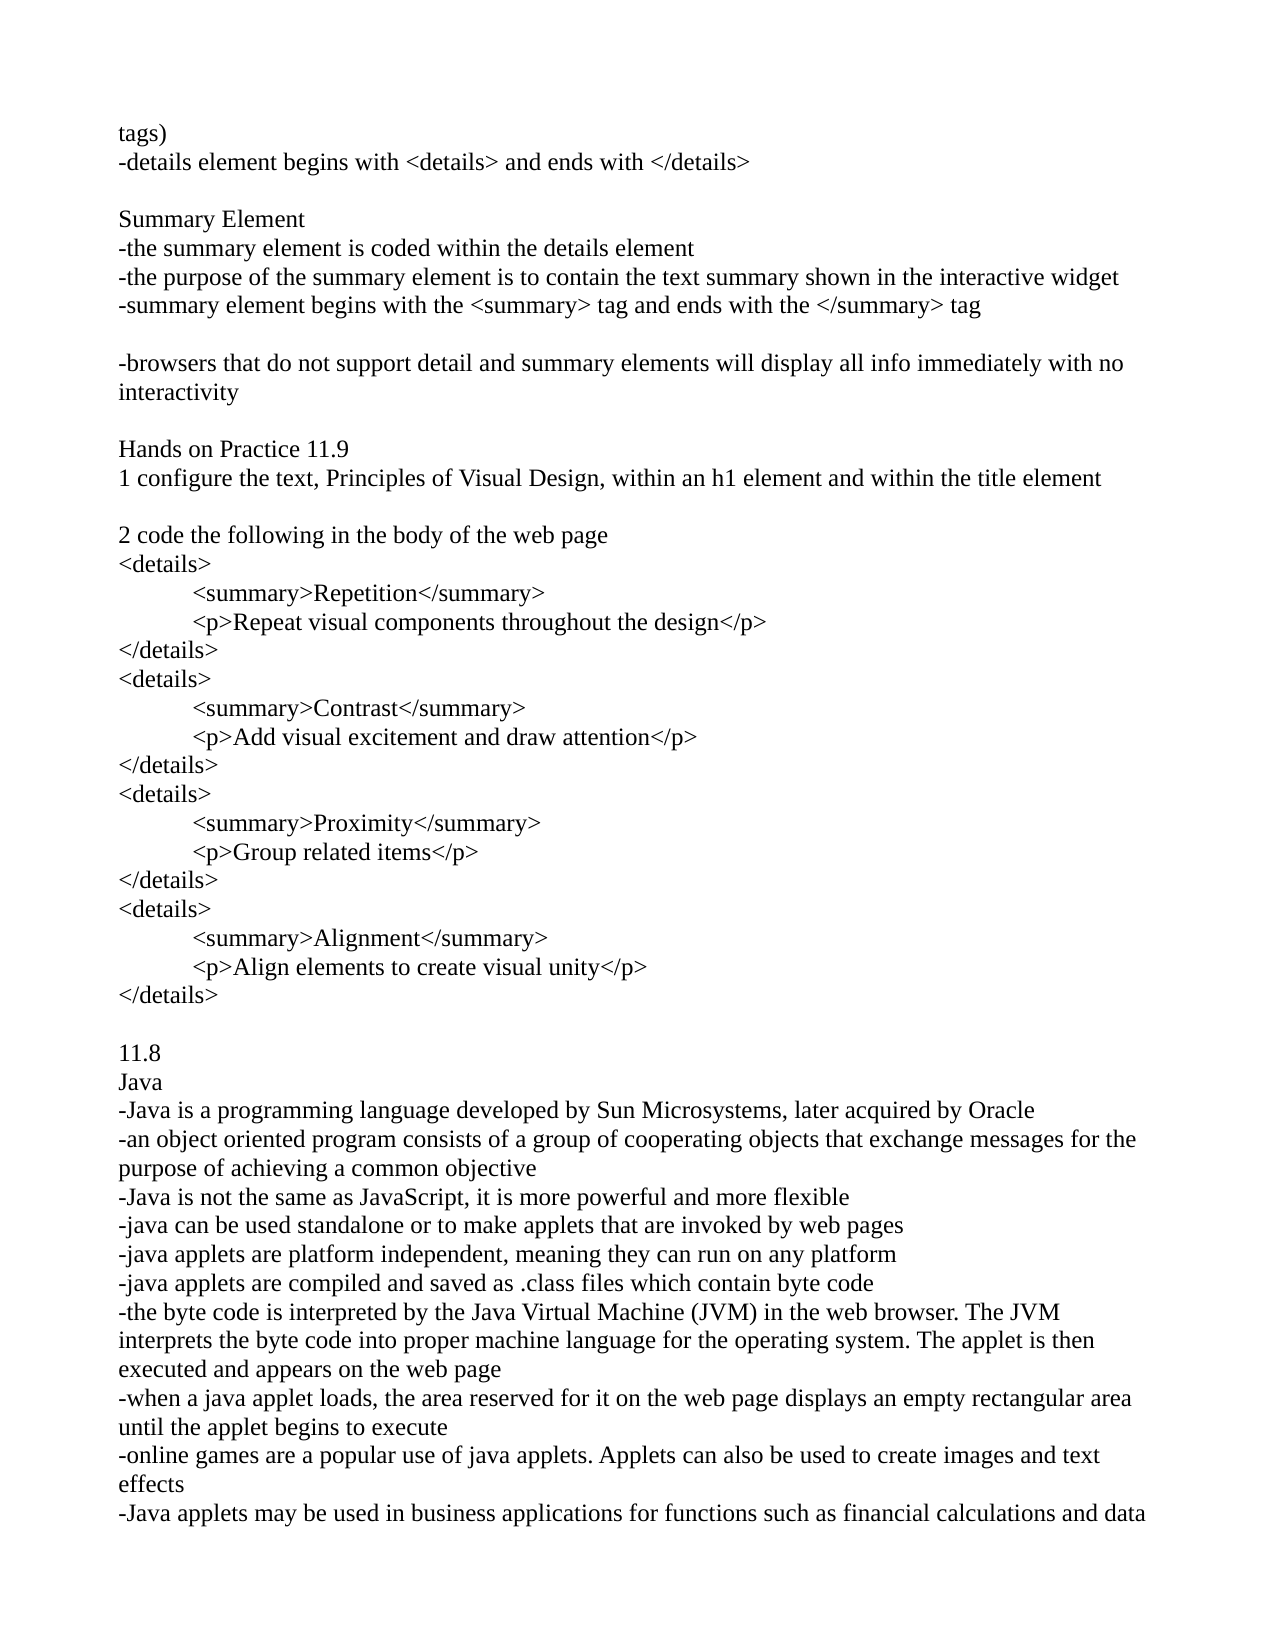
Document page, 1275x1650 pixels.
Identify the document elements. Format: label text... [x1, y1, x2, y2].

text <details> [118, 664, 1157, 693]
text -an object oriented program consists of a group of cooperating objects that exchange messages for the purpose of achieving a common objective [118, 1124, 1157, 1182]
text Hands on Practice 11.9 [118, 434, 1157, 463]
text <details> [118, 779, 1157, 808]
text <summary>Proximity</summary> [118, 808, 1157, 837]
text <p>Align elements to create visual unity</p> [118, 952, 1157, 981]
text Java [118, 1067, 1157, 1096]
text -the summary element is coded within the details element [118, 233, 1157, 262]
text -when a java applet loads, the area reserved for it on the web page displays an empty rectangular area until the applet begins to execute [118, 1383, 1157, 1441]
text <p>Add visual excitement and draw attention</p> [118, 722, 1157, 751]
text -details element begins with <details> and ends with </details> [118, 147, 1157, 176]
text <summary>Repetition</summary> [118, 578, 1157, 607]
text -the byte code is interpreted by the Java Virtual Machine (JVM) in the web browser. The JVM interprets the byte code into proper machine language for the operating system. The applet is then executed and appears on the web page [118, 1297, 1157, 1383]
text <summary>Contrast</summary> [118, 693, 1157, 722]
text -the purpose of the summary element is to contain the text summary shown in the interactive widget [118, 262, 1157, 291]
text -browsers that do not support detail and summary elements will display all info immediately with no interactivity [118, 348, 1157, 406]
text tags) [118, 118, 1157, 147]
text -Java applets may be used in business applications for functions such as financial calculations and data [118, 1498, 1157, 1527]
text </details> [118, 636, 1157, 664]
text -java can be used standalone or to make applets that are invoked by web pages [118, 1211, 1157, 1239]
text 1 configure the text, Principles of Visual Design, within an h1 element and within the title element [118, 463, 1157, 492]
text <summary>Alignment</summary> [118, 923, 1157, 952]
text <p>Repeat visual components throughout the design</p> [118, 607, 1157, 636]
text </details> [118, 751, 1157, 779]
text -java applets are platform independent, meaning they can run on any platform [118, 1239, 1157, 1268]
text </details> [118, 866, 1157, 894]
text 2 code the following in the body of the web page [118, 521, 1157, 549]
text </details> [118, 981, 1157, 1009]
text <p>Group related items</p> [118, 837, 1157, 866]
text -java applets are compiled and saved as .class files which contain byte code [118, 1268, 1157, 1297]
text -Java is not the same as JavaScript, it is more powerful and more flexible [118, 1182, 1157, 1211]
text -online games are a popular use of java applets. Applets can also be used to create images and text effects [118, 1441, 1157, 1498]
text 11.8 [118, 1038, 1157, 1067]
text Summary Element [118, 204, 1157, 233]
text -summary element begins with the <summary> tag and ends with the </summary> tag [118, 291, 1157, 319]
text <details> [118, 894, 1157, 923]
text <details> [118, 549, 1157, 578]
text -Java is a programming language developed by Sun Microsystems, later acquired by Oracle [118, 1096, 1157, 1124]
